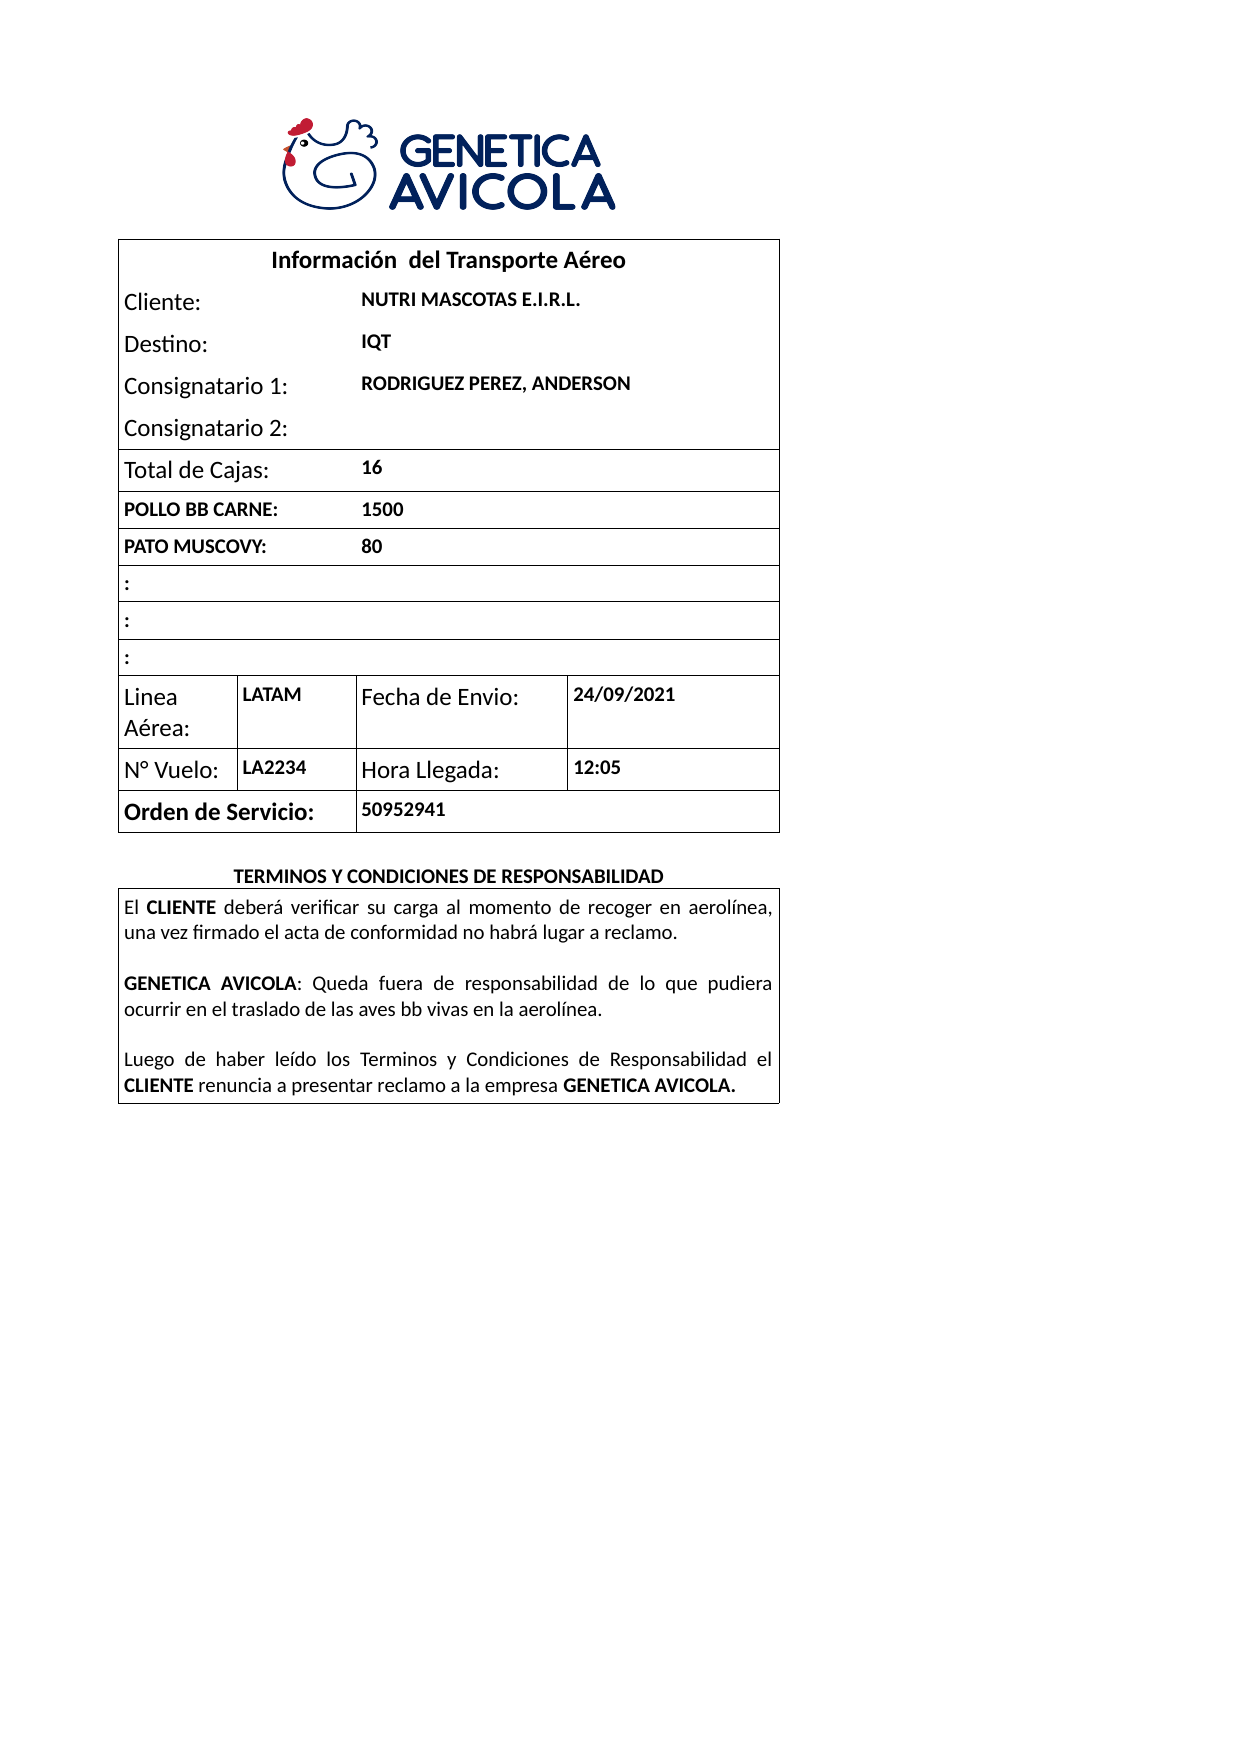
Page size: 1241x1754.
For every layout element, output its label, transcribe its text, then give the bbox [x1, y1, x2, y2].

table_cell 1500 [356, 492, 779, 527]
table_cell 50952941 [357, 791, 779, 832]
table_cell LATAM [238, 676, 356, 748]
table_cell 80 [356, 529, 779, 564]
table_cell Hora Llegada: [357, 749, 567, 790]
picture [282, 118, 616, 210]
table_cell Orden de Servicio: [119, 791, 356, 832]
table_cell [356, 640, 779, 675]
table_cell PATO MUSCOVY: [119, 529, 356, 564]
table_cell 24/09/2021 [568, 676, 779, 748]
table_cell Destino: [119, 323, 356, 364]
table_cell [356, 406, 779, 448]
table_cell : [119, 566, 356, 601]
table_cell NUTRI MASCOTAS E.I.R.L. [356, 281, 779, 322]
table_cell Linea Aérea: [119, 676, 237, 748]
table_cell RODRIGUEZ PEREZ, ANDERSON [356, 365, 779, 406]
table_cell El CLIENTE deberá verificar su carga al momento de recoger en aerolínea, una vez firmado el acta de conformidad no habrá lugar a reclamo. GENETICA AVICOLA: Queda fuera de responsabilidad de lo que pudiera ocurrir en el traslado de las aves bb vivas en la aerolínea. Luego de haber leído los Terminos y Condiciones de Responsabilidad el CLIENTE renuncia a presentar reclamo a la empresa GENETICA AVICOLA. [119, 889, 779, 1103]
table_cell Fecha de Envio: [357, 676, 567, 748]
table_header Información del Transporte Aéreo [119, 240, 779, 281]
table_cell [356, 602, 779, 638]
table_cell Consignatario 2: [119, 406, 356, 448]
table_cell 12:05 [568, 749, 779, 790]
table_cell Cliente: [119, 281, 356, 322]
table_cell Consignatario 1: [119, 365, 356, 406]
table_cell 16 [356, 450, 779, 491]
table_cell TERMINOS Y CONDICIONES DE RESPONSABILIDAD [118, 833, 779, 888]
table_cell IQT [356, 323, 779, 364]
table_cell Total de Cajas: [119, 450, 356, 491]
table_cell : [119, 640, 356, 675]
table_cell N° Vuelo: [119, 749, 237, 790]
table_cell [356, 566, 779, 601]
table_cell POLLO BB CARNE: [119, 492, 356, 527]
table_cell : [119, 602, 356, 638]
table_cell LA2234 [238, 749, 356, 790]
